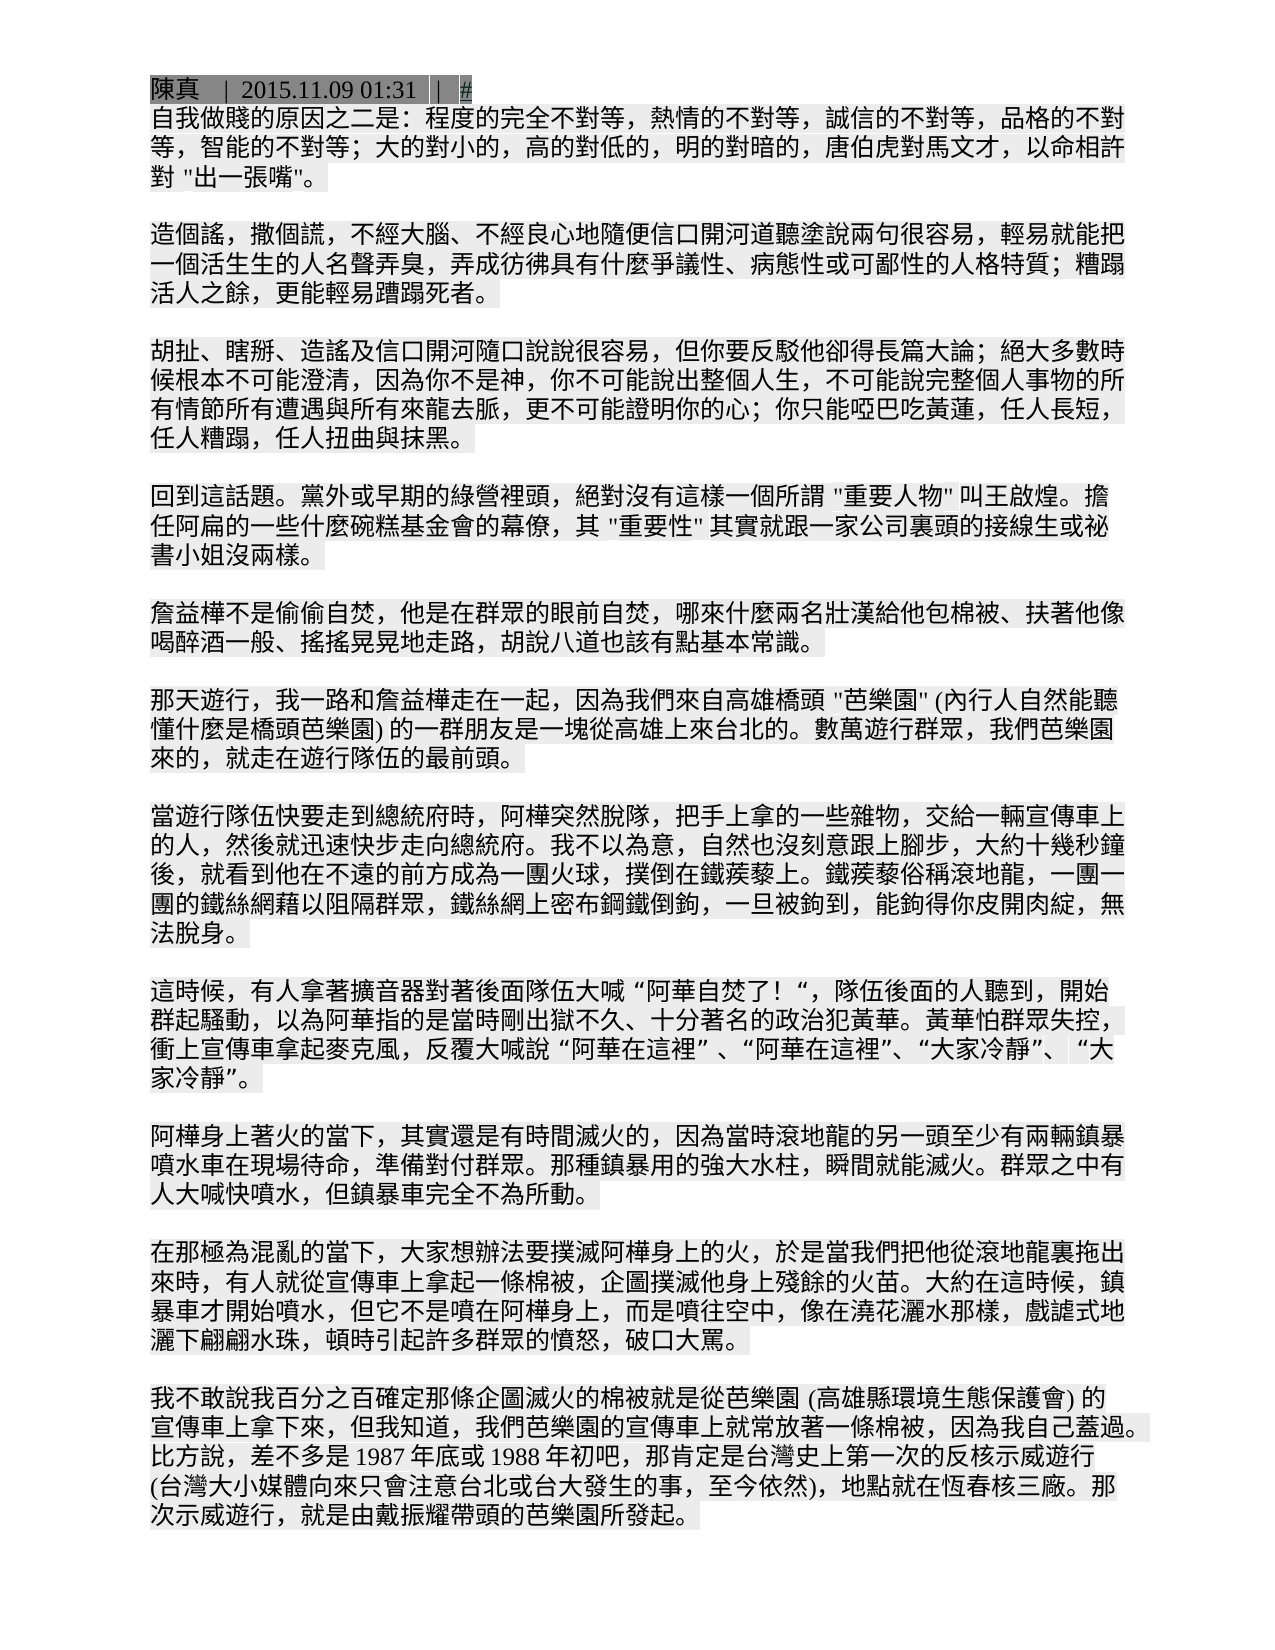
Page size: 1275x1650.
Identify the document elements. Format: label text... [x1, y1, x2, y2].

text 陳真 | 2015.11.09 01:31 | # [150, 75, 1125, 104]
text 自我做賤的原因之二是：程度的完全不對等，熱情的不對等，誠信的不對等，品格的不對等，智能的不對等；大的對小的，高的對低的，明的對暗的，唐伯虎對馬文才，以命相許對 "出一張嘴"。 造個謠，撒個謊，不經大腦、不經良心地隨便信口開河道聽塗說兩句很容易，輕易就能把一個活生生的人名聲弄臭，弄成彷彿具有什麼爭議性、病態性或可鄙性的人格特質；糟蹋活人之餘，更能輕易蹧蹋死者。 胡扯、瞎掰、造謠及信口開河隨口說說很容易，但你要反駁他卻得長篇大論；絕大多數時候根本不可能澄清，因為你不是神，你不可能說出整個人生，不可能說完整個人事物的所有情節所有遭遇與所有來龍去脈，更不可能證明你的心；你只能啞巴吃黃蓮，任人長短，任人糟蹋，任人扭曲與抹黑。 回到這話題。黨外或早期的綠營裡頭，絕對沒有這樣一個所謂 "重要人物" 叫王啟煌。擔任阿扁的一些什麼碗糕基金會的幕僚，其 "重要性" 其實就跟一家公司裏頭的接線生或祕書小姐沒兩樣。 詹益樺不是偷偷自焚，他是在群眾的眼前自焚，哪來什麼兩名壯漢給他包棉被、扶著他像喝醉酒一般、搖搖晃晃地走路，胡說八道也該有點基本常識。 那天遊行，我一路和詹益樺走在一起，因為我們來自高雄橋頭 "芭樂園" (內行人自然能聽懂什麼是橋頭芭樂園) 的一群朋友是一塊從高雄上來台北的。數萬遊行群眾，我們芭樂園來的，就走在遊行隊伍的最前頭。 當遊行隊伍快要走到總統府時，阿樺突然脫隊，把手上拿的一些雜物，交給一輛宣傳車上的人，然後就迅速快步走向總統府。我不以為意，自然也沒刻意跟上腳步，大約十幾秒鐘後，就看到他在不遠的前方成為一團火球，撲倒在鐵蒺藜上。鐵蒺藜俗稱滾地龍，一團一團的鐵絲網藉以阻隔群眾，鐵絲網上密布鋼鐵倒鉤，一旦被鉤到，能鉤得你皮開肉綻，無法脫身。 這時候，有人拿著擴音器對著後面隊伍大喊 “阿華自焚了！“，隊伍後面的人聽到，開始群起騷動，以為阿華指的是當時剛出獄不久、十分著名的政治犯黃華。黃華怕群眾失控，衝上宣傳車拿起麥克風，反覆大喊說 “阿華在這裡” 、“阿華在這裡”、“大家冷靜”、 “大家冷靜”。 阿樺身上著火的當下，其實還是有時間滅火的，因為當時滾地龍的另一頭至少有兩輛鎮暴噴水車在現場待命，準備對付群眾。那種鎮暴用的強大水柱，瞬間就能滅火。群眾之中有人大喊快噴水，但鎮暴車完全不為所動。 在那極為混亂的當下，大家想辦法要撲滅阿樺身上的火，於是當我們把他從滾地龍裏拖出來時，有人就從宣傳車上拿起一條棉被，企圖撲滅他身上殘餘的火苗。大約在這時候，鎮暴車才開始噴水，但它不是噴在阿樺身上，而是噴往空中，像在澆花灑水那樣，戲謔式地灑下翩翩水珠，頓時引起許多群眾的憤怒，破口大罵。 我不敢說我百分之百確定那條企圖滅火的棉被就是從芭樂園 (高雄縣環境生態保護會) 的宣傳車上拿下來，但我知道，我們芭樂園的宣傳車上就常放著一條棉被，因為我自己蓋過。比方說，差不多是1987年底或1988年初吧，那肯定是台灣史上第一次的反核示威遊行(台灣大小媒體向來只會注意台北或台大發生的事，至今依然)，地點就在恆春核三廠。那次示威遊行，就是由戴振耀帶頭的芭樂園所發起。 為了動員當地民眾，我們芭樂園從遊行的前兩天，就開始在恆春當地大街小巷開著宣傳車，拿著麥克風四處宣傳。芭樂園還為此做了一份印刷相當精緻、打算長久使用的傳單，傳單上寫了一篇簡短聲明，聲明中引用十九世紀西雅圖一位印第安酋長對於土地、河流與森林不應為了金錢而任意破壞的宣言。 遊行前兩天，我跟著戴振耀等人，拿著麥克風在恆春的大街小巷繞來繞去，喊到喉嚨沙啞。而且，因為恆春地處偏遠，來回路途過於遙遠，於是決定乾脆在宣傳車上睡一夜，隔天醒來再繼續宣傳。除了拿麥克風之外，那次的文宣內容，從頭到尾每個字就是我寫的。 我社會化程度低，與三歲小孩無異，向來極為害羞公開說話，更不用說如此大街小巷地搖旗吶喊，與我本性相違，但我還是硬著頭皮做了。我坐在宣傳車上，拿著麥克風，尷尬地唸著自己寫的文章，對著根本無人理睬的恆春大街小巷大聲說："難道我們要等到所有河流污染，等到天空滿佈致命的烏雲，然後才會發現，金錢買不到藍天，買不到綠水長流。" 在此我只是要說，在黨外時，宣傳車上有棉被是很正常的基本配備，因為你經常會回不了家，得在路邊車上過夜。但是，國民黨隨後卻對此大作文章說，詹益樺是被民進黨活活燒死的，而且還是預謀殺害。 國民黨及當時的主流媒體說，若非預謀，現場怎麼會出現棉被 (假裝滅火)？同時國民黨及其主流媒體還動員詹益樺家人出面痛哭，指控民進黨燒死詹益樺。我這時方才理解，為何詹益樺自焚前幾天一直說什麼如果他家人有做出一些不好的事，希望我們能諒解，當時大家都不知道他到底是在暗示什麼。 阿樺被拖出滾地龍之後，一些芭樂園的朋友例如尤宏 (尤清的弟弟) 等人，激動地在自焚現場跪地對天膜拜痛哭。那時阿樺實際上還有一口氣。自焚時，從他身上掉落一個上面印有裸女圖案的千輝牌打火機，我順手把它放進口袋裏想留個紀念。 但是，當天深夜，當我從台大醫院太平間回到總統府現場之後，決定把打火機丟回原處，因為我估計國民黨很可能會以此大作文章搞抹黑與栽贓，搞不好會指控說是我點燃打火機燒死詹益樺。 阿樺遺體其實相當完整，並沒有太多焚燒的傷口，而且面容安祥，完全就像一個極其疲憊的人陷入沉沉的安睡之中，你甚至可以用 "甜美" 的睡夢來形容。但就在搬動遺體時，他的後腦勺頭皮破裂，頓時湧出大量黏稠帶著濃濃暗黑色的 "血泥"，同時在他身上掉出一張戴振耀的照片。阿樺仰慕阿耀之深，由此可以想見。 我是詹益樺從一開始踏入黨外的好朋友，一起在高雄和戴振耀等人共事多年，情同手足。他打算自焚前幾天就開始講些奇怪的話，例如說什麼如果發生什麼事，希望我們不要怪罪他的家人，同時還跟他戴振耀要照片。每天都碰面的朋友幹啥要照片留念？直到他自焚後，這些奇怪的話和要求，大夥方才恍然大悟。 1986年的519反戒嚴運動，因為是台灣史上第一次群眾運動，而且又是在戒嚴令規定 "聚眾抗議乃惟一死刑罪" 的恐怖壓力下發動 (戒嚴令下，光是聚眾示威就是唯一死罪，更不用說打算跑到蔣經國仍然在世的總統府聚眾抗議)，當時不但所有媒體封殺、醜化，台灣人更是一致表示痛恨與反感的氛圍下，就算是同情黨外的記者其實也不敢輕易拍照或攝影，所以，你大概很難找到很多1986年那一次由鄭南榕發起的 "519反戒嚴綠色行動" 的相關影像。 但是，1989年的519，台灣政治氣氛已開始明顯鬆動，詹益樺自焚的相關影像肯定不少，這位王啟煌先生這樣一種什麼兩名壯漢包裹棉被攙扶詹益樺、搖搖晃晃像喝醉酒的意圖暗示詹是被人燒死的說法，若非存心造謠就是有意瞎掰，要不然就是把當年國民黨透過主流媒體所大量散播的 "棉被謠言" 當成是自己的親身目擊記憶。 各位喜歡造謠、抹黑、信口開河儘管請便，但請到別處去，不要來污染巴勒網。而且，人們不要總是喜歡在這類卑劣低能無恥下流、充滿台灣藍綠政治的所謂 "討論" 中，欣賞並享受一種藍綠八卦式的衝突快感及口舌宣洩與挑撥。我 (們)不可能回應、更無意願回應充斥台灣社會無數的謠言及抹黑，我只希望盡量眼不見為淨，盡量遠離台灣人與台灣社會。一個人自我做賤，真的是應該要有個結束。 我自己是這樣看待自己的輕重，各位的生命與人格難道不也應該一樣尊貴？一個人，總是沉溺在這樣一些毫無營養的藍綠口舌中，不會太做賤自己嗎？什麼論壇啦，或是哪個白癡人渣的臉書又說了些什麼無恥無聊的蠢話被主流媒體廣為報導啦，或是幹它媽的什麼PTT 或PPT或DTT我實在搞不清那是什麼東西的什麼網友又在幹些什麼齷齪下流的醜事啦，一個人，把生命和寶貴時光大量耗在這些絕對有害身心的東西上頭，不會太做賤自己嗎？ 總之，希望這類東西不要再轉載來此。各位對任何問題若有什麼意見或心聲，就請自己寫自己說，盡量不要轉載他人文字，特別是那些非常沒有營養、沒有半點品格、沒有大腦的陰暗人事物，就請讓他們留在陰暗的世界裏，盡量不要污染這個地方。對於現行台灣社會，我 (們) 早已沒有任何期望與期許，沒有一絲信任與尊敬；唯一能做的就是：只求生前死後都能盡量遠離。 至於1989年5月19日給鄭南榕送葬的活動中詹益樺的自焚，26年來，我總是很刻意地避免接觸任何相關影像或照片，我希望它就像一場悲傷的夢那樣，永遠留在記憶深處而不想觸及。 這26年來，我得了一種醫學肯定治不好的 "病"：平常煮飯作菜時，打開烤箱或瓦斯爐，望著高溫火燄，經常很想把手伸進火燄或烤箱裏，試試看是什麼感覺；心裏似乎總是有著這樣一種揮之不去的渴望，很想體會一下究竟我的好朋友承受了什麼樣的痛苦？ 有時不小心燙到，覺得很痛，心裏更是一陣酸楚，悲從中來，難以言喻；就只是這麼一點燙傷就如此疼痛，全身著火將是何等痛苦？而我那個外表粗獷內心柔軟、講話輕聲細語、偷偷愛慕著某個女孩但對方根本不知道其心意的朋友，竟是在這樣一種劇痛中死去。難道你真能刻意遺忘？ 這種難以言喻的傷痛，也許並不特殊，想必在各位的一生中也將或多或少嚐到同樣揮之不去的酸楚，就如同在我生命中曾經有長達十年的時間，照顧臥病在床的父親，目睹發生在他身上的一切極其恐怖的各種病痛以及充滿痛苦的無數治療。 前些日子我去拔智齒，事後發燒酸痛，血流不止，折騰了一星期，事後心有餘悸。醫生說，另一顆也要拔，否則上下不對稱，會長出僵屍牙。我說算了，等僵屍牙出現再說，拔牙太難受了。但是，這麼一點拔牙的痛，也能稱得上疼痛嗎？千萬倍於此的十年臥床之苦與劇痛，卻發生在你的至親身上，難道你真能忘懷？也許某個時刻，某個下雨的清晨，也許某個美麗夜晚窗外不經意飄來的一點微風，都能頓時打破你所刻意築下的一切心防。 [150, 104, 1125, 1559]
